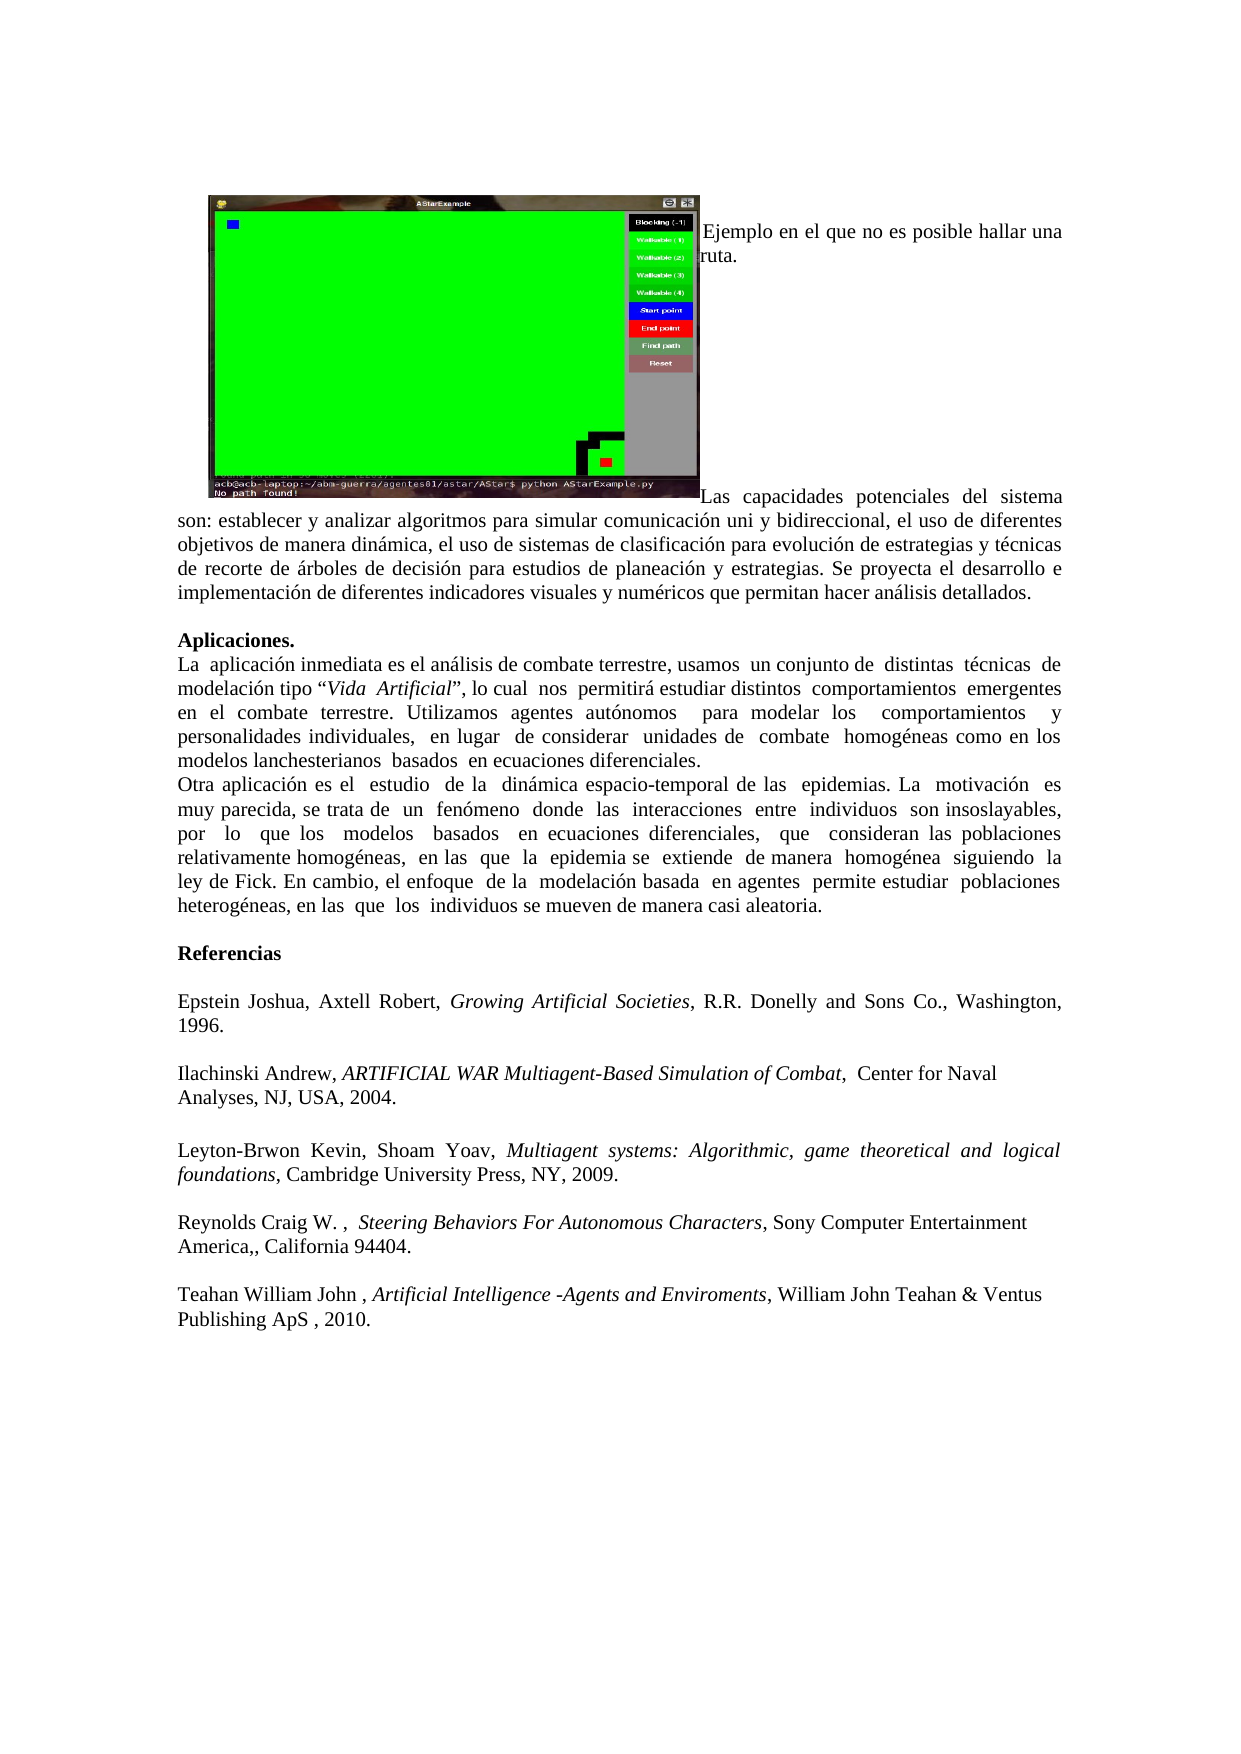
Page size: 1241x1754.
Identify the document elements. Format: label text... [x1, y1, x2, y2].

text [177, 219, 208, 267]
text Otra aplicación es el estudio de la dinámica espacio-temporal de las epidemias. La motivación es muy parecida, se trata de un fenómeno donde las interacciones entre individuos son insoslayables, por lo que los modelos basados en ecuaciones diferenciales, que consideran las poblaciones relativamente homogéneas, en las que la epidemia se extiende de manera homogénea siguiendo la ley de Fick. En cambio, el enfoque de la modelación basada en agentes permite estudiar poblaciones heterogéneas, en las que los individuos se mueven de manera casi aleatoria. [177, 772, 1063, 917]
text Leyton-Brwon Kevin, Shoam Yoav, Multiagent systems: Algorithmic, game theoretical and logical foundations, Cambridge University Press, NY, 2009. [177, 1138, 1063, 1186]
text Ejemplo en el que no es posible hallar una ruta. [700, 219, 1063, 267]
text La aplicación inmediata es el análisis de combate terrestre, usamos un conjunto de distintas técnicas de modelación tipo “Vida Artificial”, lo cual nos permitirá estudiar distintos comportamientos emergentes en el combate terrestre. Utilizamos agentes autónomos para modelar los comportamientos y personalidades individuales, en lugar de considerar unidades de combate homogéneas como en los modelos lanchesterianos basados en ecuaciones diferenciales. [177, 652, 1063, 772]
text Referencias [177, 941, 1063, 965]
text Aplicaciones. [177, 628, 1063, 652]
text Reynolds Craig W. , Steering Behaviors For Autonomous Characters, Sony Computer Entertainment America,, California 94404. [177, 1210, 1063, 1258]
picture [208, 195, 700, 498]
text Ilachinski Andrew, ARTIFICIAL WAR Multiagent-Based Simulation of Combat, Center for Naval Analyses, NJ, USA, 2004. [177, 1061, 1063, 1109]
text Las capacidades potenciales del sistema son: establecer y analizar algoritmos para simular comunicación uni y bidireccional, el uso de diferentes objetivos de manera dinámica, el uso de sistemas de clasificación para evolución de estrategias y técnicas de recorte de árboles de decisión para estudios de planeación y estrategias. Se proyecta el desarrollo e implementación de diferentes indicadores visuales y numéricos que permitan hacer análisis detallados. [177, 484, 1063, 604]
text Teahan William John , Artificial Intelligence -Agents and Enviroments, William John Teahan & Ventus Publishing ApS , 2010. [177, 1282, 1063, 1331]
text Epstein Joshua, Axtell Robert, Growing Artificial Societies, R.R. Donelly and Sons Co., Washington, 1996. [177, 989, 1063, 1037]
